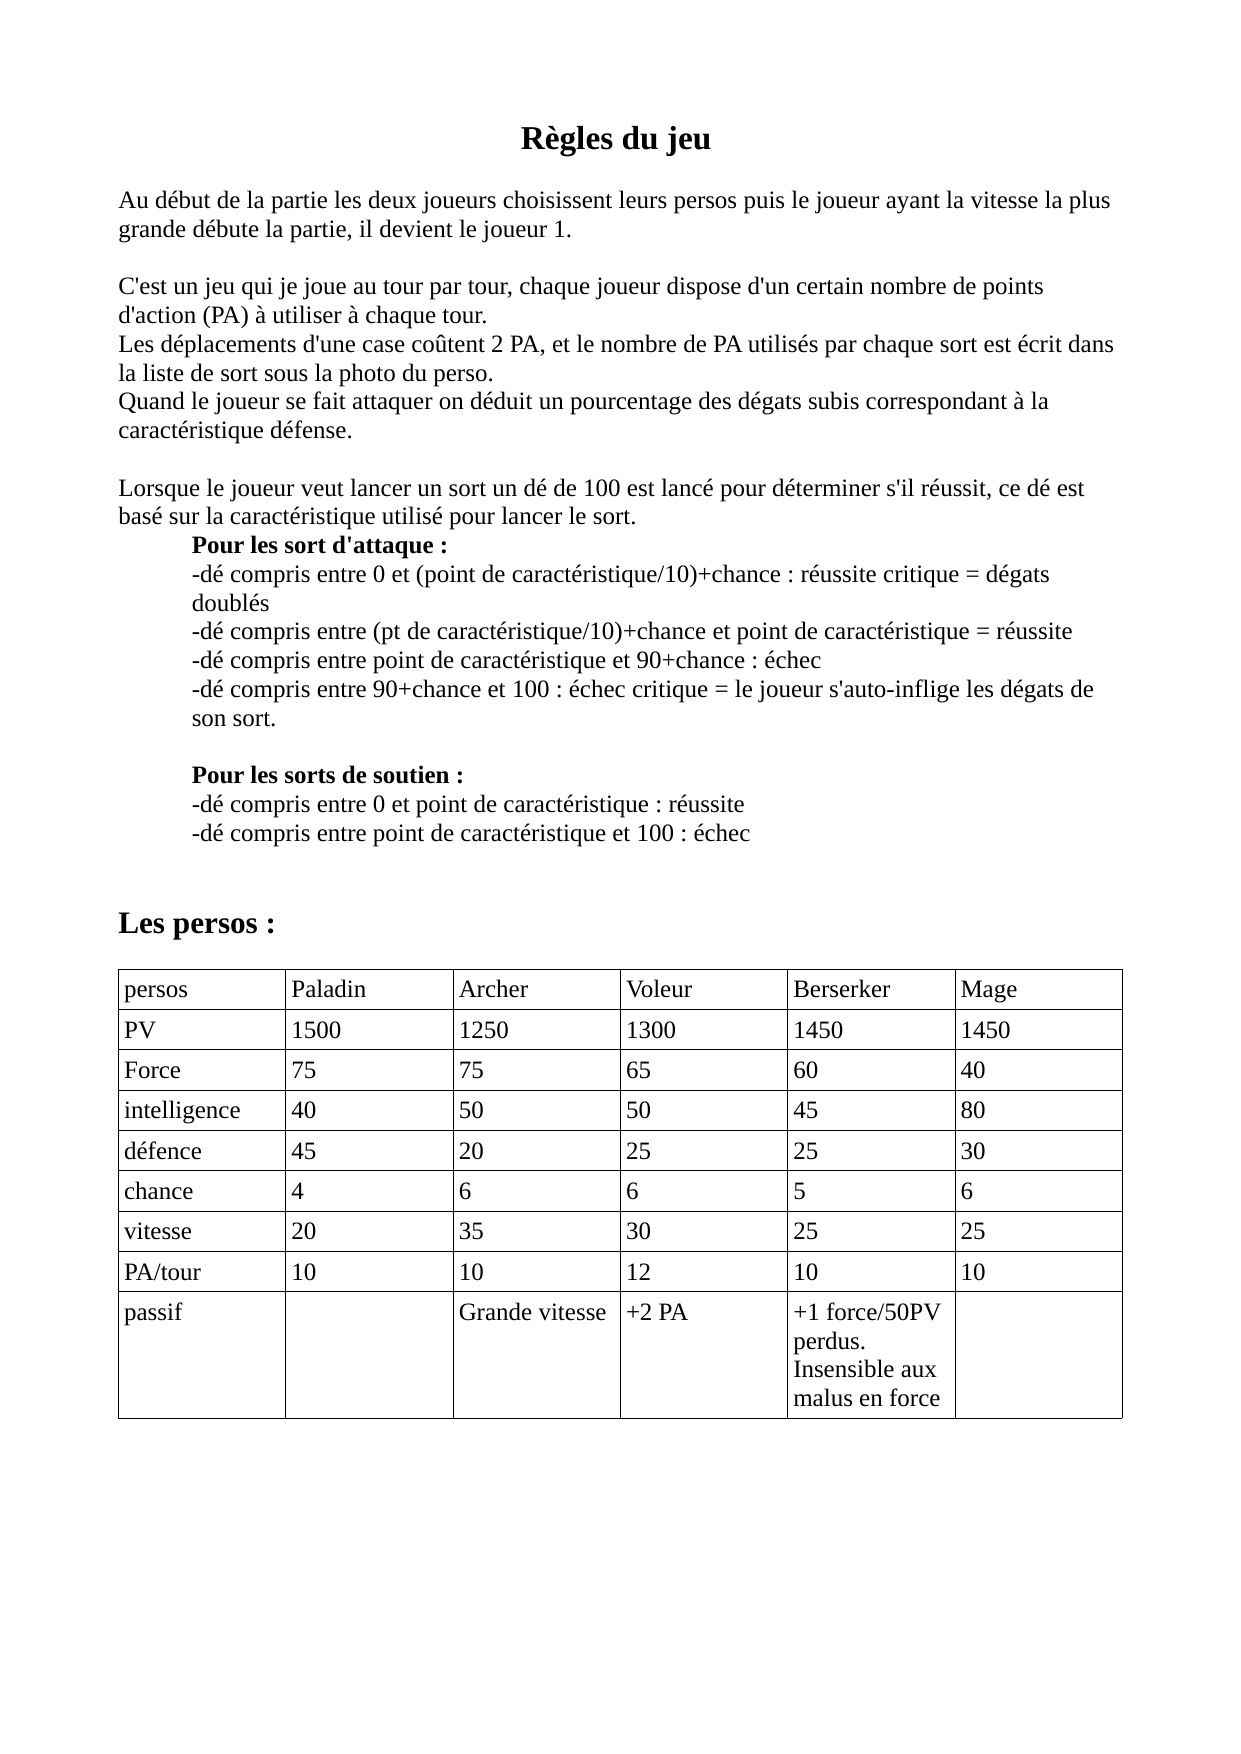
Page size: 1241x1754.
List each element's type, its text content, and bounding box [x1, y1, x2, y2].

table_header Paladin [286, 970, 453, 1009]
table_cell 30 [956, 1131, 1122, 1170]
table_cell 80 [956, 1091, 1122, 1130]
text Pour les sorts de soutien : [118, 760, 1122, 789]
text -dé compris entre (pt de caractéristique/10)+chance et point de caractéristique = réussite [118, 616, 1122, 645]
table_cell 10 [956, 1252, 1122, 1291]
text Les déplacements d'une case coûtent 2 PA, et le nombre de PA utilisés par chaque sort est écrit dans la liste de sort sous la photo du perso. [118, 329, 1122, 386]
table_cell 40 [956, 1050, 1122, 1089]
table_cell 25 [621, 1131, 787, 1170]
table_cell 25 [788, 1212, 955, 1251]
table_cell 30 [621, 1212, 787, 1251]
table_cell 25 [788, 1131, 955, 1170]
text Lorsque le joueur veut lancer un sort un dé de 100 est lancé pour déterminer s'il réussit, ce dé est basé sur la caractéristique utilisé pour lancer le sort. Pour les sort d'attaque : [118, 473, 1122, 559]
table_cell 1450 [956, 1010, 1122, 1049]
table_cell 40 [286, 1091, 453, 1130]
text -dé compris entre 0 et (point de caractéristique/10)+chance : réussite critique = dégats doublés [118, 559, 1122, 616]
text -dé compris entre 0 et point de caractéristique : réussite [118, 789, 1122, 818]
table_cell 10 [286, 1252, 453, 1291]
text -dé compris entre point de caractéristique et 100 : échec [118, 818, 1122, 846]
table_header Mage [956, 970, 1122, 1009]
table_header Voleur [621, 970, 787, 1009]
table_cell 50 [621, 1091, 787, 1130]
table_cell 65 [621, 1050, 787, 1089]
table_cell Grande vitesse [454, 1292, 620, 1418]
table_cell 1450 [788, 1010, 955, 1049]
table_cell 35 [454, 1212, 620, 1251]
table_cell 50 [454, 1091, 620, 1130]
table_cell 1250 [454, 1010, 620, 1049]
table_header persos [119, 970, 285, 1009]
text Les persos : [118, 904, 1122, 940]
table_cell 12 [621, 1252, 787, 1291]
table_cell 45 [286, 1131, 453, 1170]
table_cell 20 [286, 1212, 453, 1251]
table_cell Force [119, 1050, 285, 1089]
table_cell 1500 [286, 1010, 453, 1049]
table_cell PA/tour [119, 1252, 285, 1291]
table_cell +1 force/50PV perdus. Insensible aux malus en force [788, 1292, 955, 1418]
text Quand le joueur se fait attaquer on déduit un pourcentage des dégats subis correspondant à la caractéristique défense. [118, 386, 1122, 444]
table_cell 5 [788, 1171, 955, 1211]
table_cell 25 [956, 1212, 1122, 1251]
table_cell chance [119, 1171, 285, 1211]
text -dé compris entre 90+chance et 100 : échec critique = le joueur s'auto-inflige les dégats de son sort. [118, 674, 1122, 731]
text -dé compris entre point de caractéristique et 90+chance : échec [118, 645, 1122, 674]
text Au début de la partie les deux joueurs choisissent leurs persos puis le joueur ayant la vitesse la plus grande débute la partie, il devient le joueur 1. [118, 185, 1122, 243]
table_cell PV [119, 1010, 285, 1049]
table_cell [956, 1292, 1122, 1418]
table_cell vitesse [119, 1212, 285, 1251]
table_cell 10 [454, 1252, 620, 1291]
table_cell +2 PA [621, 1292, 787, 1418]
table_cell intelligence [119, 1091, 285, 1130]
table_cell 6 [454, 1171, 620, 1211]
table_cell défence [119, 1131, 285, 1170]
table_cell 75 [286, 1050, 453, 1089]
table_cell passif [119, 1292, 285, 1418]
table_cell 6 [956, 1171, 1122, 1211]
table_cell 10 [788, 1252, 955, 1291]
table_header Berserker [788, 970, 955, 1009]
text Règles du jeu [118, 118, 1122, 156]
text C'est un jeu qui je joue au tour par tour, chaque joueur dispose d'un certain nombre de points d'action (PA) à utiliser à chaque tour. [118, 271, 1122, 329]
table_cell 45 [788, 1091, 955, 1130]
table_cell 60 [788, 1050, 955, 1089]
table_cell 1300 [621, 1010, 787, 1049]
table_cell 75 [454, 1050, 620, 1089]
table_cell 20 [454, 1131, 620, 1170]
table_cell [286, 1292, 453, 1418]
table_cell 4 [286, 1171, 453, 1211]
table_cell 6 [621, 1171, 787, 1211]
table_header Archer [454, 970, 620, 1009]
